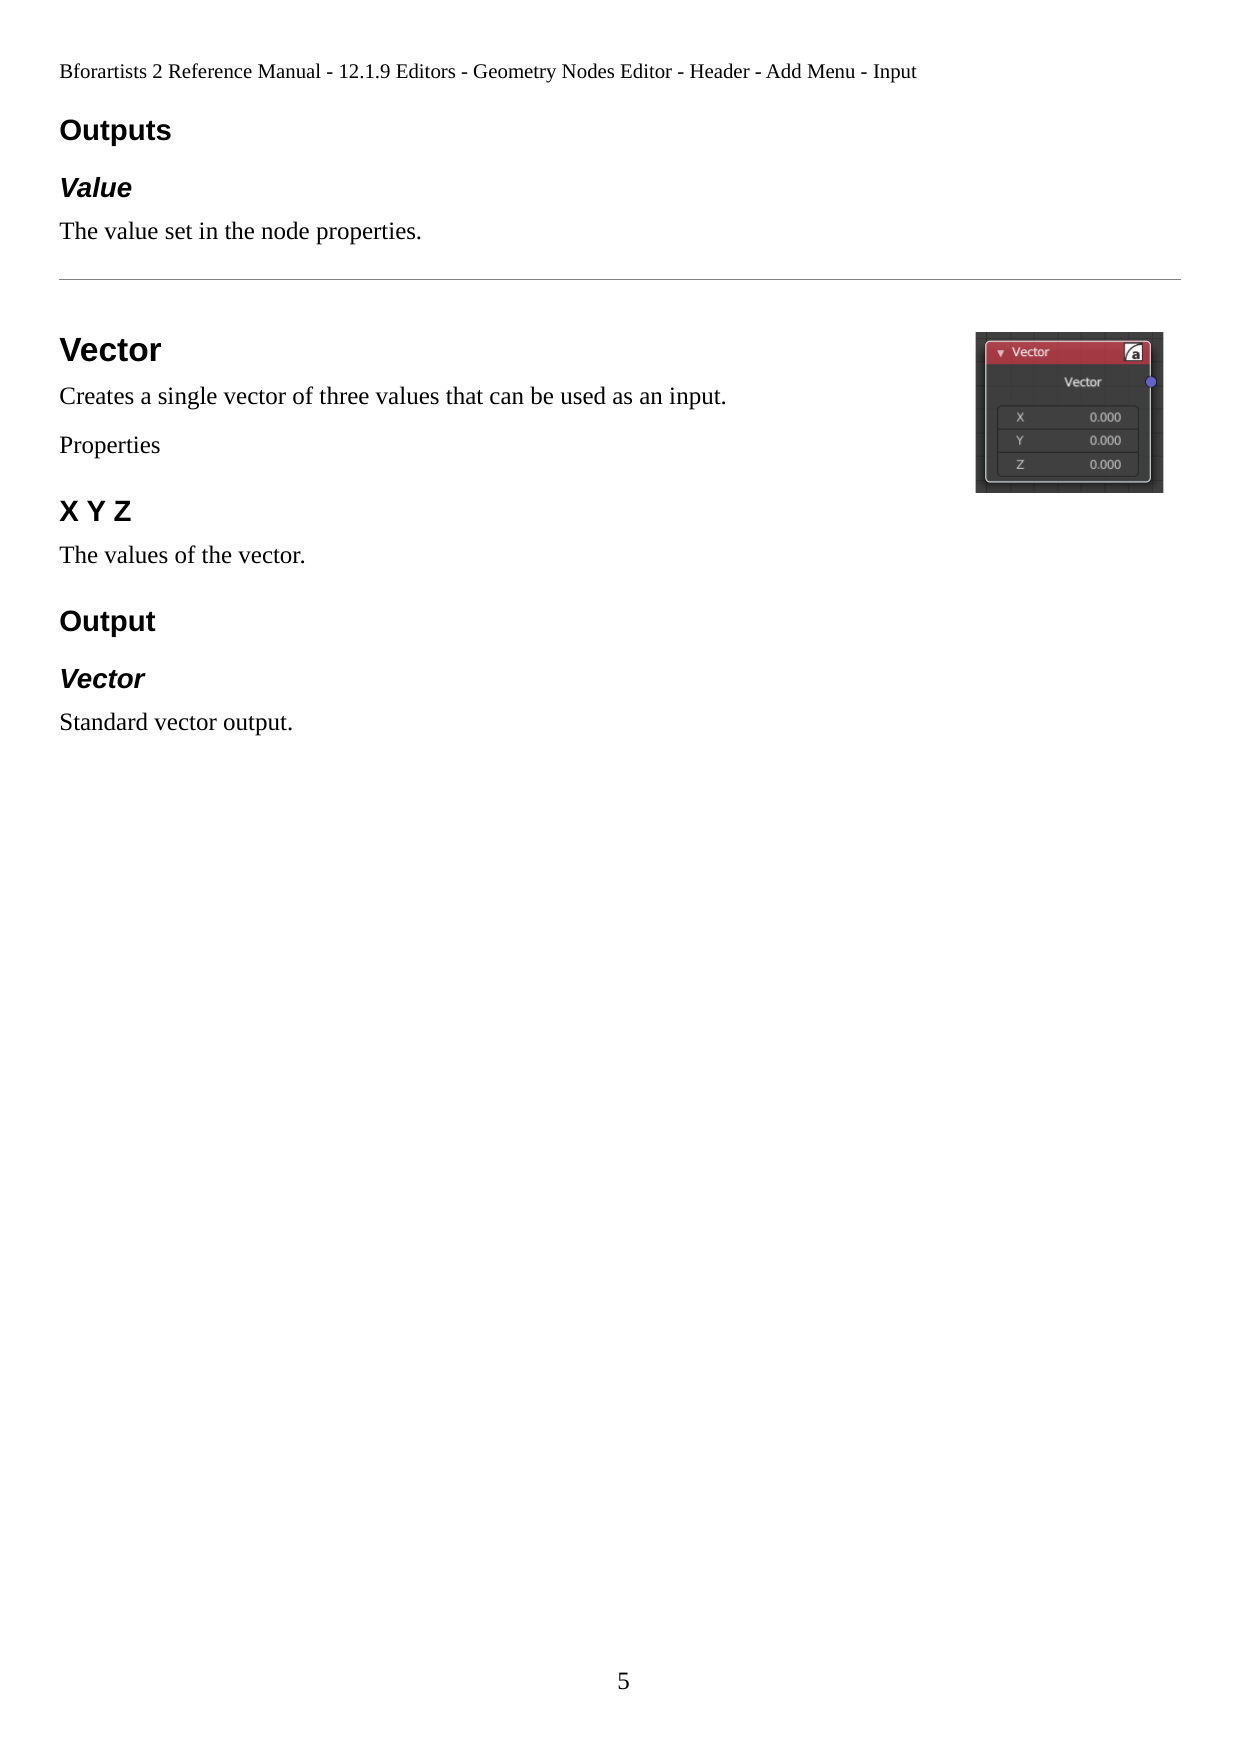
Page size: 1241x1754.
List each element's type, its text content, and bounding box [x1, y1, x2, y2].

text Creates a single vector of three values that can be used as an input. [59, 381, 975, 410]
text Standard vector output. [59, 707, 1181, 735]
text The values of the vector. [59, 540, 1181, 569]
text [1164, 430, 1181, 459]
subtitle X Y Z [59, 494, 1181, 527]
text The value set in the node properties. [59, 216, 1181, 244]
subtitle Value [59, 171, 1181, 203]
subtitle Output [59, 603, 1181, 637]
text Properties [59, 430, 975, 459]
picture [975, 332, 1164, 493]
subtitle Vector [59, 662, 1181, 694]
subtitle Outputs [59, 113, 1181, 146]
subtitle Vector [59, 330, 1181, 368]
